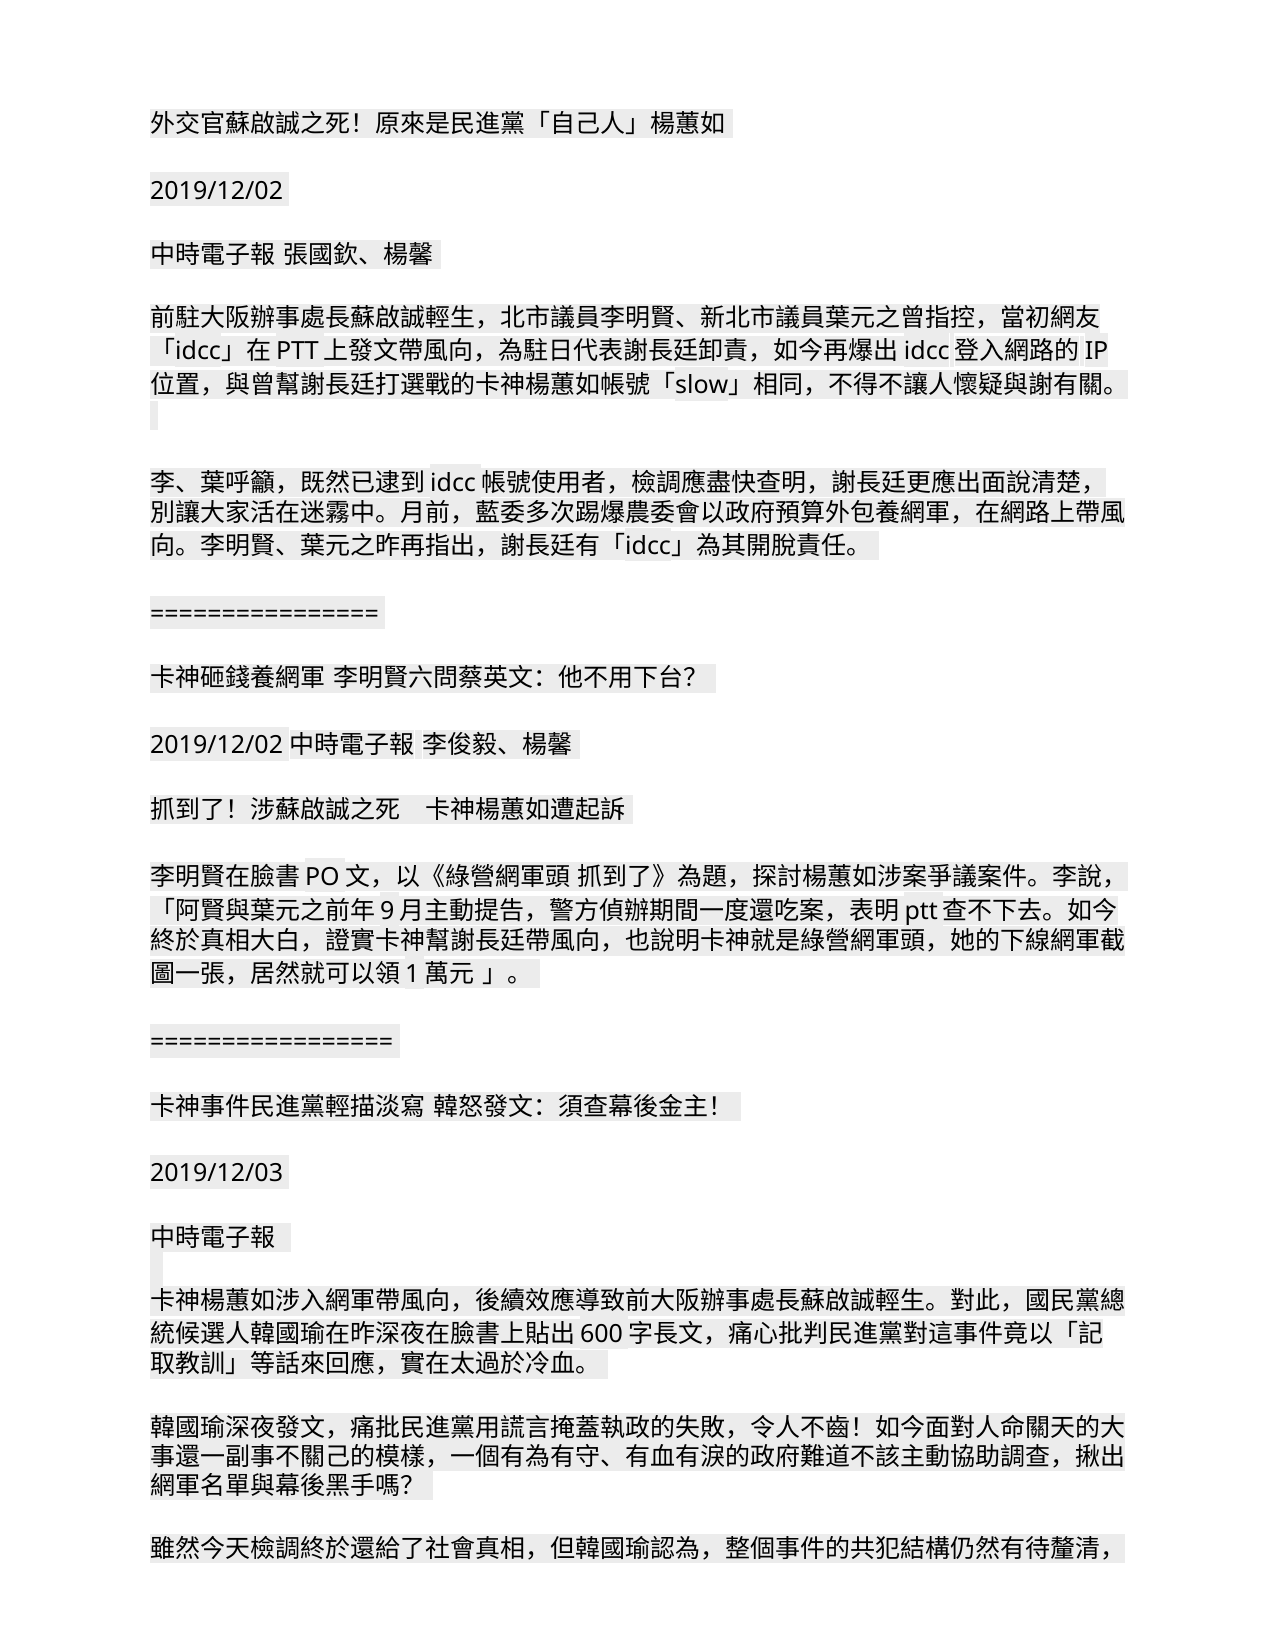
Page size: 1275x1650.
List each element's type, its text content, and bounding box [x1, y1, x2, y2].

text 卡韓政變 (200)：總該有些事是正直的人絕對不幹的！ 陳真 2019.12. 03. 抹黑的事，反覆講過幾百遍了，但卻極端重要，因為它不僅僅是一種卑鄙的政治工具，藉以奪權撈錢，更是一種台灣文化的毒瘤，一種社會病態，傷害異議與議論存在的可能性。 可以這麼說，打從我上大學第一天開始，成為一個黨外人士，一直到今天，都還是活在抹黑的痛苦折磨底下。 黨外時期沒有網路，但是，來自國民黨的耳語抹黑或媒體抹黑，照樣一天也沒有停過。 有了網路之後，人心之惡更是如虎添翼。 我從 21 年前 (1998年) 開始，就經常飽受人渣黨網軍的抹黑與人格毀滅，往往無所不用其極，無日無之；手段非常齷齪下流、喪心病狂，毫無人性，無中生有，空穴來風，憑空造謠，根本不是一般正常人所能想像的各種陰暗與卑鄙，存心就是要讓你人格破產，讓所有人對你感到厭惡與不屑。 過去黨外時代是國民黨抹黑我，21年前換民進黨接棒，抹黑得更加卑鄙無恥。要不是我慢慢學會看輕、看淡自己，加上心裏還有點憐憫之心，憐憫世人之惡，總算還挺得住，否則，我實在不知道任何一個人面對這樣一種鋪天蓋地的抹黑造謠時，如何可能活下去？ 我相信，一般人一定完全無法體會這樣一種不白之冤、這樣一種完全莫須有卻又根本無法澄清、鋪天蓋地的抹黑之痛苦。一般人，一旦面臨這樣一種遭遇，很可能就會像那位被人渣黨網軍刻意抹黑來製造仇中效應的大阪辦事處蘇處長那樣，自我了斷生命，結束痛苦。 公眾人物被抹黑，所承受的痛苦，其實遠遠比不上非公眾人物。因為，公眾人物隨時可以掌握麥克風對大眾提出澄清。而且，公眾人物動見觀瞻，他是不是如抹黑所言那樣一個人，其實很容易被大眾所清楚看見。 但是，非公眾人物卻只能一個人孤單地承擔起來自所有人的所有誤解、嘲諷、鄙視與醜化，難道你能對著比方說醫界或學界裏的每一個人說我不是這樣不是那樣、不曾這樣不曾那樣？千百條抹黑，如何可能一一澄清？而且，人們跟你並無私交，你如何可能對著無數對你充滿誤解的陌生人一一澄清？ 再說，抹黑之可怕，並不僅僅是造謠抹黑一些你根本不曾做過不曾說過的話；抹黑之可怕與沉重，更是在於把你「爭議化」與「污名化」，透過各種修辭，把你描繪成彷彿你的人格有著某種缺陷或病態。 大家聽得懂這裏頭的差別嗎？比方說韓國瑜或林義雄，他們都曾經遭受很可怕、鋪天蓋地的抹黑，抹成青面獠牙，抹成卑鄙小人，甚至林義雄還曾經被國民黨抹黑成殺害自己母親與一對雙胞胎女兒的滅門血案之幫凶，說他行使苦肉計，自己殺自己，以便嫁禍國民黨政府。 但是，他們做為一個公眾人物，抹黑之痛、抹黑之可怕以及抹黑所產生的人格毀滅效應，其實還是遠遠比不上非公眾人物。畢竟像你我這樣一些非公眾人物，你的所有冤屈和誤解、扭曲與栽贓之罪名，完全只能孤獨承受；除了你的家人以及極少數親友，幾乎所有人都對你充滿誤解與鄙夷。 二十幾年來，我一直過著某種近乎自我放逐的生活，一部份是隱士個性使然，一部份則是因為這樣一種抹黑的必然後果；我沒法和外界那些對我有所「根本誤解」的人相處；與其不斷啞巴吃黃蓮，不如放逐偏鄉，放逐圈外，放逐到一人世界裏。 打從八零年代我成為黨外人士之後，不管去到黨外的什麼場合或群眾聚會，就算我刻意躲藏或推辭，依然經常會被主持人點名上台致詞，動輒對我歌頌一番。我那時才剛上大學兩年，同志們就已經常說我是個「人格者」了，說我具有革命家的道德勇氣以及宗教家的悲憫情懷云云。我沒瞎掰，我手上還保存著一大堆信，是時下一些「黨外大老」當年寫給我的信，往往通篇都是推崇與讚美。 1997年，我出國念書。在這之前，我都還是個「人格者」。沒想到，不過才一兩年的時間，我就從「人格者」變成「人格破產者」。差不多是1998-1999年，當我開始批評民進黨大搞所謂「愛台灣」的族群挑撥時，幾乎是馬上，報應就來了，匿名網軍馬上對我發動人格毀滅。 一部份則是因為1998年我在英國發起了「反種族歧視運動」(Campaign Against Racial Discrimination，簡稱 CARD)，更是招惹了許多藍綠留學生以及當時仍是國民黨當權的台灣英駐辦事處。 那樣一種匿名網軍的抹黑與造謠，真是很可怕，很難想像怎麼會有人心思如此卑劣陰暗而複雜。而且，網軍抹黑往往是由官方所發動，甚至官員親自下海，匿名使壞，一人飾多角，自導自演，自我引用，自說自唱，栽贓抹黑，無所不用其極，完全就是泯滅人性。 最讓我難以想像的是，與我頗有淵源的慈林文教基金會，竟然也是抹黑者之一。林義雄是我出國念書的推薦人之一。基於我長年以來對他之正直人格的仰慕，我特別請他擔任我的「非學術部份」之推薦人。 林義雄也知道，我原本打算將來學成返國後回來慈林工作或教書。但是，僅僅在我出國念書一年之後，慈林的網站留言板竟然抹黑說我「終於露出馬腳」，說「陳真原來是國民黨派駐黨外的特務」，就只因為我批評民進黨不應該煽動群群對立與仇恨，我竟然一下子就被打成「黨國餘孽」，打成「政治敗類」，打成「全民公敵」。 我常說，我是在1998年才「轉大人」、「出社會」；直到那時候，我似乎才真正了解人性善惡之深沉以及台灣社會之陰暗與邪惡到何種卑鄙程度。 那時候的網軍雖是官方或黨的策動，藍綠都有份，但我不認為這些網軍是被黨所豢養。也就是說，在那個年代，我不認為網軍是為了錢辦事，而是人性之惡使然。也就是說，當一個人可以匿名行事時，他幾乎是不管多麼卑鄙醜陋的邪惡之事或謊話謠言都能做得出來，他根本不在乎什麼是非善惡與正直。 民進黨的崛起，最大功臣之一就是網軍，徹底充份利用了人性的邪惡，並且把網軍系統化，以鉅額公帑或黨產豢養成軍，操練出各種陰暗手法與齷齪手段，自導自演、栽贓抹黑，奧步無窮。 更厲害的是，民進黨掌控九成以上的媒體與名嘴，再加上數不清的走狗文人，與網軍裏應外合，殺傷力破表。基本手法之一就是自己造謠，然後自己引用，自己報導，然後再出動走狗學者與御用文人擴大渲染與煽動，就像滾雪球那樣不斷擴大再擴大，直到敵人被抹黑得臭不可聞。 台灣選舉根本不用看什麼政見，根本不應該投給綠的，因為善惡區分太明顯了；難道你真的能夠接受這樣一種無法無天敗壞人心的惡行？難道你真的能接受這樣一個始終都是依靠抹黑造謠依靠網軍毀人人格來奪取政權、貪贓枉法腐敗貪婪透了頂的人渣黨？ 世上種種，一如人心，有善有惡；小善小惡本身都屬人性，難以見怪，不足為奇，但是，重點是：一切惡行總該有個極限！ 過去那個國民黨之所以應當遭人唾棄，就是因為他幹了太多泯滅天良之事。現在這個「青出於藍」的人渣黨，更是如此。 巴勒網有句座右銘： 「總該有些事是正直的人絕對不幹的！」這話來自以色列一個非暴力組織叫做「Yesh Gvul」，翻譯成英文就是「There is a limit !」（凡事有個極限），鼓吹士兵拒絕執行違背良心的軍事任務，讓良心而不是讓軍令來主導自己的行為。數千以色列士兵響應，因此入獄受審。該組織有句名言，相當動人，就是巴勒網的這句座右銘：「總該有些事是正直的人絕對不幹的！」（There are things that decent people don’t do!） ===================== 韓國瑜臉書 2019. 12. 03. 【起訴網軍頭、不忘蘇處長】 蔡政府為了護航謝長廷，甚或想利用此事演一齣販賣芒果乾的前戲，因而放任網軍操控網路族群與年輕世代的正義感，對於網軍搭配媒體、粉絲專頁一條龍的操作攻擊袖手旁觀，讓大阪辦事處蘇處長承受到超乎想像的輿論壓力，只能用生命來捍衛自己的榮譽，這是何等悲壯、可惜又可恨的犧牲？ 我希望蔡英文政府清楚說明交代政府為什麼放任這些為了護航官員與政策、間接害死外交官的網軍集團，並且徹查這麼一大筆雇用網軍的錢是從哪裡來的？ 我們希望今天對於網軍造謠的起訴不只是一個天理昭彰的開始，更是台灣對抗網路霸凌殺人與網軍操控輿論的開始，你、我、他，我們每一個人都有責任要求國家還給蘇啟誠家屬一個公道。 雖然我認同所有候選人參與選舉都必須接受檢驗，但不能顛倒是非、造謠中傷，利用媒體資源粉飾太平並操作網路風向來打壓在野黨、卻從不監督執政黨。 同時，蔡政府每天口口聲聲說愛台灣，可是永遠避談現況、只管抹黑對手，漠視這種企圖以一人一萬的「昂貴」操作獲得「廉價」聲量，讓受到網路風向影響是非判斷的人，間接淪為政府殺人的劊子手。 我在此呼籲蔡英文政府徹查此案，並且查清經營網軍的費用是否有動用公帑。至於當時外交部有沒有施壓，是否官官相護卻讓自己同事蒙冤而死一事，我上任後一定秉公徹查，盡快還給蘇處長及其家人一個遲來的公道。 ================ 韓辦嗆問：楊蕙如有沒有拿蔡英文的錢？ 新頭殼newtalk &;#124; 黃建豪 綜合報導 2019.12.03 針對去年關西機場事件的駐大阪辦事處前處長蘇啟誠輕生案，台北地檢署偵辦替駐日代表謝長廷辯駁的網路帳號「idcc」，並起訴「卡神」楊蕙如及蔡福明後。韓國瑜競選辦公室發言人葉元之今（3日）更出面質疑，「請問楊蕙如有沒有拿總統蔡英文的錢？民進黨高層、謝長廷都應該說明清楚？」 葉元之表示，遭起訴的楊蕙如已經承認是用錢養網軍、在網路上帶風向，但他們想問的是，楊蕙如不可能自己出錢，那楊的錢是哪裡來的？請問是誰給楊錢？讓楊在網路上養網軍帶風向，誰是元兇要楊在網路上帶風向。 葉元之指出，去年日本關西機場淹水的事件，當時的網路輿論矛頭指向謝長廷，但沒過多久，網路上就出現「idcc」帶風向，說謝長廷管不到大阪辦事處，間接造成蘇啟臣之死，請問楊蕙如為什麼要幫謝長廷帶風向？楊蕙如就是謝長廷子弟兵，那是不是謝長廷指使楊蕙如去做這樣的事情，謝長廷必須出來說明，給國人一個交代。 葉元之接著提到，之前PTT曾經清查過挺英帳號，發現挺英帳號分成3個系統，其中1個系統就是楊蕙如的系統、還有「跑步哥」系統、「台獨機關槍」系統，既然楊蕙如是PTT認證的挺英系統，那請問楊蕙如有沒有拿蔡英文的錢？民進黨高層、謝長廷都應該說明清楚。 葉元之主張，楊蕙如被起訴，也證明網路上很多人都是拿錢辦事，也間接證實「黑韓產業鏈」的存在，因此要請問，一隻蟑螂後面會有幾百隻蟑螂，現在發現一個楊蕙如，請問後面千千萬萬的「民進黨楊蕙如們」在哪裡？呼籲這些楊蕙如們適可而止，也呼籲網路上被霸凌攻擊的人，勇敢站出來抵制。 監委認為，「idcc」表示謝管不到大阪處，部分內容竟與謝隔日在北海道受訪近似，且「idcc」幾次發文IP、包括東京及台灣政府機關專用網址，基於時間緊接及IP具地域關係、政府專用等特徵，有必要調查謝與「idcc」間有無關聯。 另，「idcc」同篇替謝護航發文稱：「大阪處態度的確很惡劣，也不用替他們說話了，爛就是爛，爛到該死地步。大阪處這些人就是十幾、幾十年下來跟當初那些國民黨派去、不會說日文的駐日代表一樣，是一群垃圾老油條，講難聽點叫黨國餘孽。」 ================ 外交官蘇啟誠之死！原來是民進黨「自己人」楊蕙如 2019/12/02 中時電子報 張國欽、楊馨 前駐大阪辦事處長蘇啟誠輕生，北市議員李明賢、新北市議員葉元之曾指控，當初網友「idcc」在PTT上發文帶風向，為駐日代表謝長廷卸責，如今再爆出idcc登入網路的IP位置，與曾幫謝長廷打選戰的卡神楊蕙如帳號「slow」相同，不得不讓人懷疑與謝有關。 李、葉呼籲，既然已逮到idcc帳號使用者，檢調應盡快查明，謝長廷更應出面說清楚，別讓大家活在迷霧中。月前，藍委多次踢爆農委會以政府預算外包養網軍，在網路上帶風向。李明賢、葉元之昨再指出，謝長廷有「idcc」為其開脫責任。 ================ 卡神砸錢養網軍 李明賢六問蔡英文：他不用下台？ 2019/12/02 中時電子報 李俊毅、楊馨 抓到了！涉蘇啟誠之死 卡神楊蕙如遭起訴 李明賢在臉書PO文，以《綠營網軍頭 抓到了》為題，探討楊蕙如涉案爭議案件。李說，「阿賢與葉元之前年9月主動提告，警方偵辦期間一度還吃案，表明ptt查不下去。如今終於真相大白，證實卡神幫謝長廷帶風向，也說明卡神就是綠營網軍頭，她的下線網軍截圖一張，居然就可以領1萬元 」。 ================= 卡神事件民進黨輕描淡寫 韓怒發文：須查幕後金主！ 2019/12/03 中時電子報 卡神楊蕙如涉入網軍帶風向，後續效應導致前大阪辦事處長蘇啟誠輕生。對此，國民黨總統候選人韓國瑜在昨深夜在臉書上貼出600字長文，痛心批判民進黨對這事件竟以「記取教訓」等話來回應，實在太過於冷血。 韓國瑜深夜發文，痛批民進黨用謊言掩蓋執政的失敗，令人不齒！如今面對人命關天的大事還一副事不關己的模樣，一個有為有守、有血有淚的政府難道不該主動協助調查，揪出網軍名單與幕後黑手嗎？ 雖然今天檢調終於還給了社會真相，但韓國瑜認為，整個事件的共犯結構仍然有待釐清，而且背後教唆出資的人也需負上法律與道義責任，應該要交代清楚誰是幕後金主！ 韓表示，一年前網軍將輿論上對駐日代表謝長廷的批評轉向大阪辦事處執行不力、責無旁貸，甚至出現黨國餘孽、爛到該死等惡劣、霸凌式的批評，再借刀網友譴責轉移焦點，造成了這場悲劇；韓國瑜想告訴各位網友，在相信並轉發某一則網路消息之前，請多思考幾分鐘且查清真相，不要輕易讓自己成為網路謠言的幫兇與殺手。 韓國瑜表示，這是一條中華民國外交官的寶貴人命，國家培養幾十年的外派官員在外為國爭取榮譽、協助國人，卻被特定網軍帶領輿論痛批，被逼到需要以死明志的絕境，至今想來依然令人痛心難過，民進黨居然以這種冷血輕蔑的態度，試圖將整個事件再次輕輕放下。 [150, 75, 1125, 1563]
